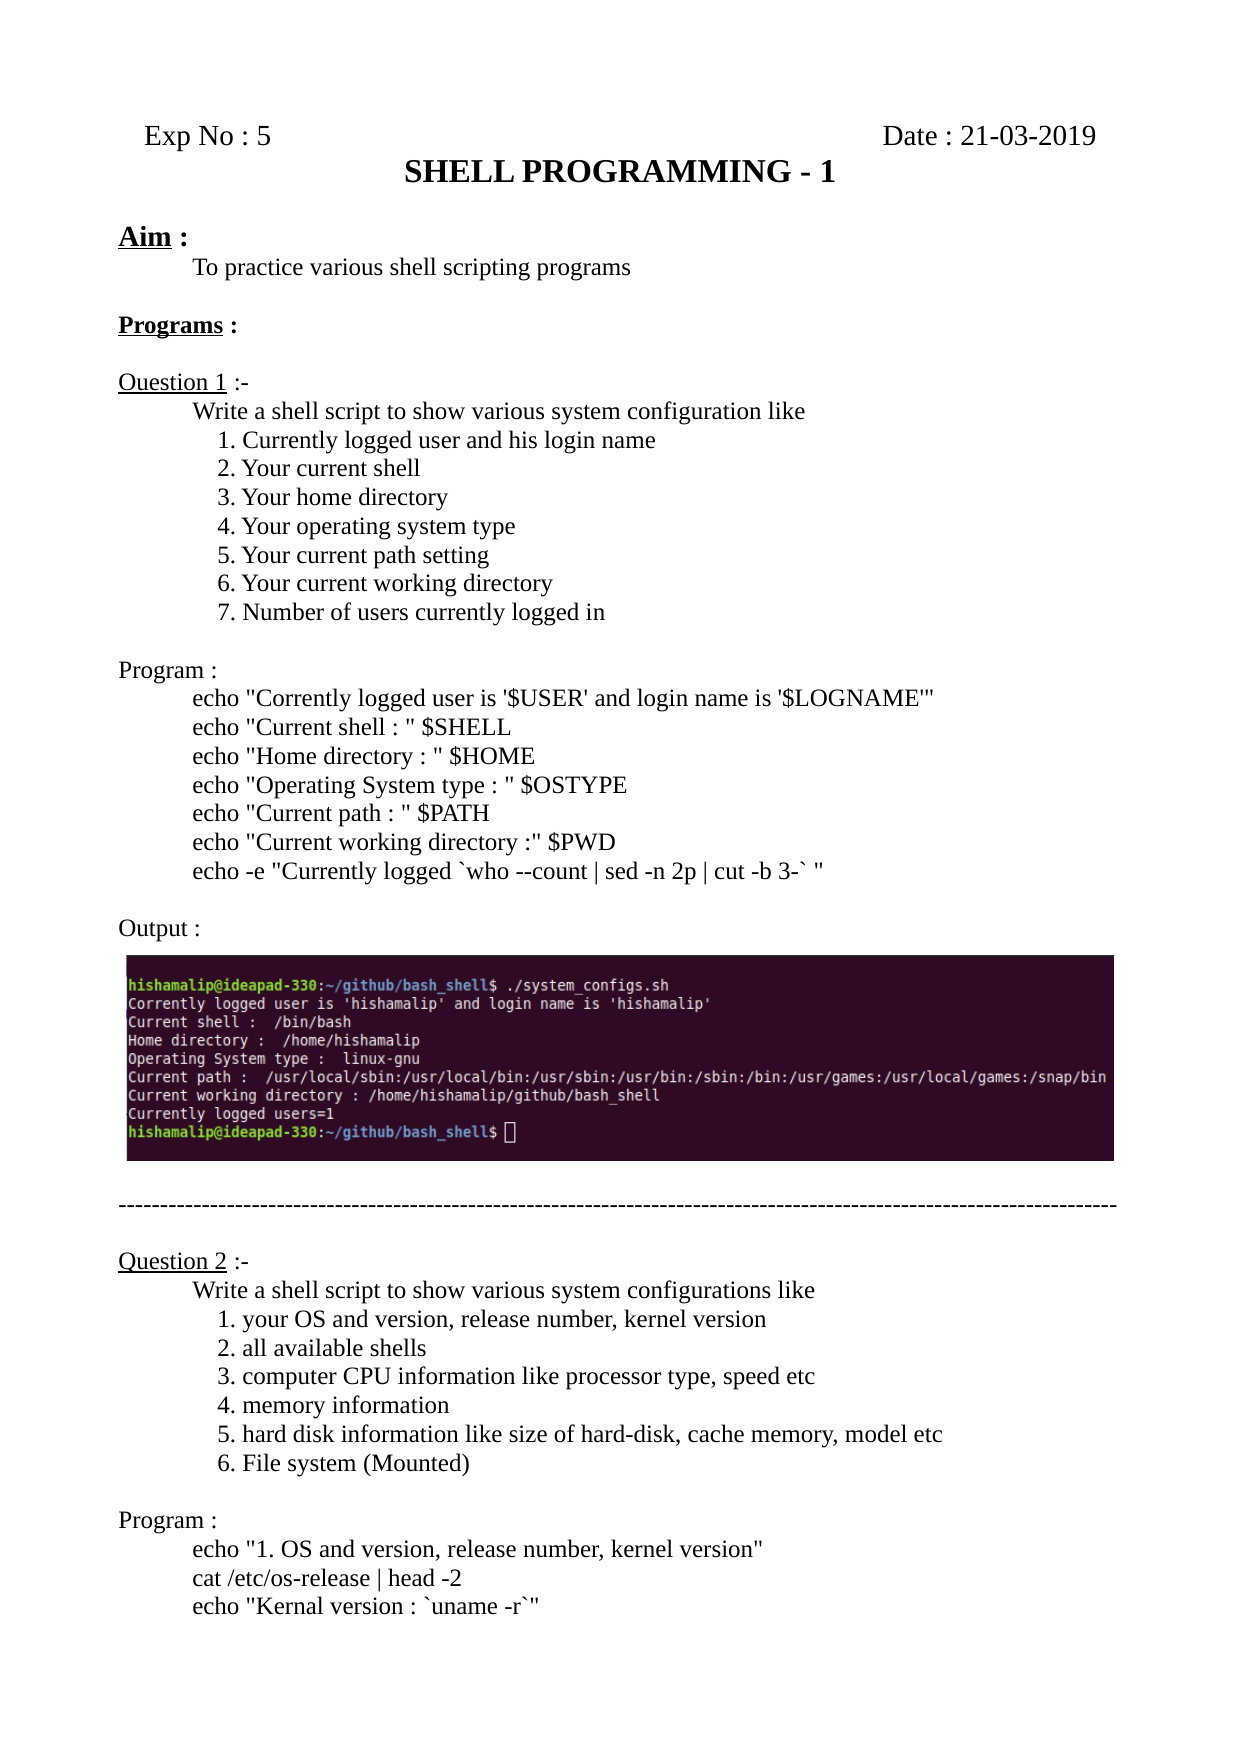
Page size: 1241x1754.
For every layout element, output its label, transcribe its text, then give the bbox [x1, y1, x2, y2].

text 1. your OS and version, release number, kernel version [118, 1304, 1122, 1333]
text 6. File system (Mounted) [118, 1448, 1122, 1476]
text cat /etc/os-release | head -2 [118, 1563, 1122, 1591]
text 3. Your home directory [118, 482, 1122, 511]
text echo "Current path : " $PATH [118, 798, 1122, 827]
text 2. Your current shell [118, 453, 1122, 482]
text Program : [118, 655, 1122, 683]
text Ouestion 1 :- [118, 367, 1122, 396]
text 2. all available shells [118, 1333, 1122, 1361]
text Question 2 :- [118, 1246, 1122, 1275]
text echo "Corrently logged user is '$USER' and login name is '$LOGNAME'" [118, 683, 1122, 712]
text echo "Current shell : " $SHELL [118, 712, 1122, 741]
text 5. hard disk information like size of hard-disk, cache memory, model etc [118, 1419, 1122, 1448]
text Write a shell script to show various system configuration like [118, 396, 1122, 425]
text Write a shell script to show various system configurations like [118, 1275, 1122, 1304]
picture [126, 955, 1114, 1161]
text 4. memory information [118, 1390, 1122, 1419]
text echo "Home directory : " $HOME [118, 741, 1122, 770]
text echo "Current working directory :" $PWD [118, 827, 1122, 856]
text 6. Your current working directory [118, 568, 1122, 597]
text Exp No : 5 Date : 21-03-2019 [118, 118, 1122, 152]
text 4. Your operating system type [118, 511, 1122, 540]
text echo "Kernal version : `uname -r`" [118, 1591, 1122, 1620]
text 7. Number of users currently logged in [118, 597, 1122, 626]
text 5. Your current path setting [118, 540, 1122, 568]
text Programs : [118, 310, 1122, 338]
text SHELL PROGRAMMING - 1 [118, 152, 1122, 190]
text 3. computer CPU information like processor type, speed etc [118, 1361, 1122, 1390]
text Output : [118, 913, 1122, 942]
text 1. Currently logged user and his login name [118, 425, 1122, 453]
text echo -e "Currently logged `who --count | sed -n 2p | cut -b 3-` " [118, 856, 1122, 885]
text echo "1. OS and version, release number, kernel version" [118, 1534, 1122, 1563]
text ------------------------------------------------------------------------------------------------------------------------ [118, 1189, 1122, 1218]
text To practice various shell scripting programs [118, 252, 1122, 281]
text Program : [118, 1505, 1122, 1534]
text Aim : [118, 219, 1122, 252]
text echo "Operating System type : " $OSTYPE [118, 770, 1122, 798]
